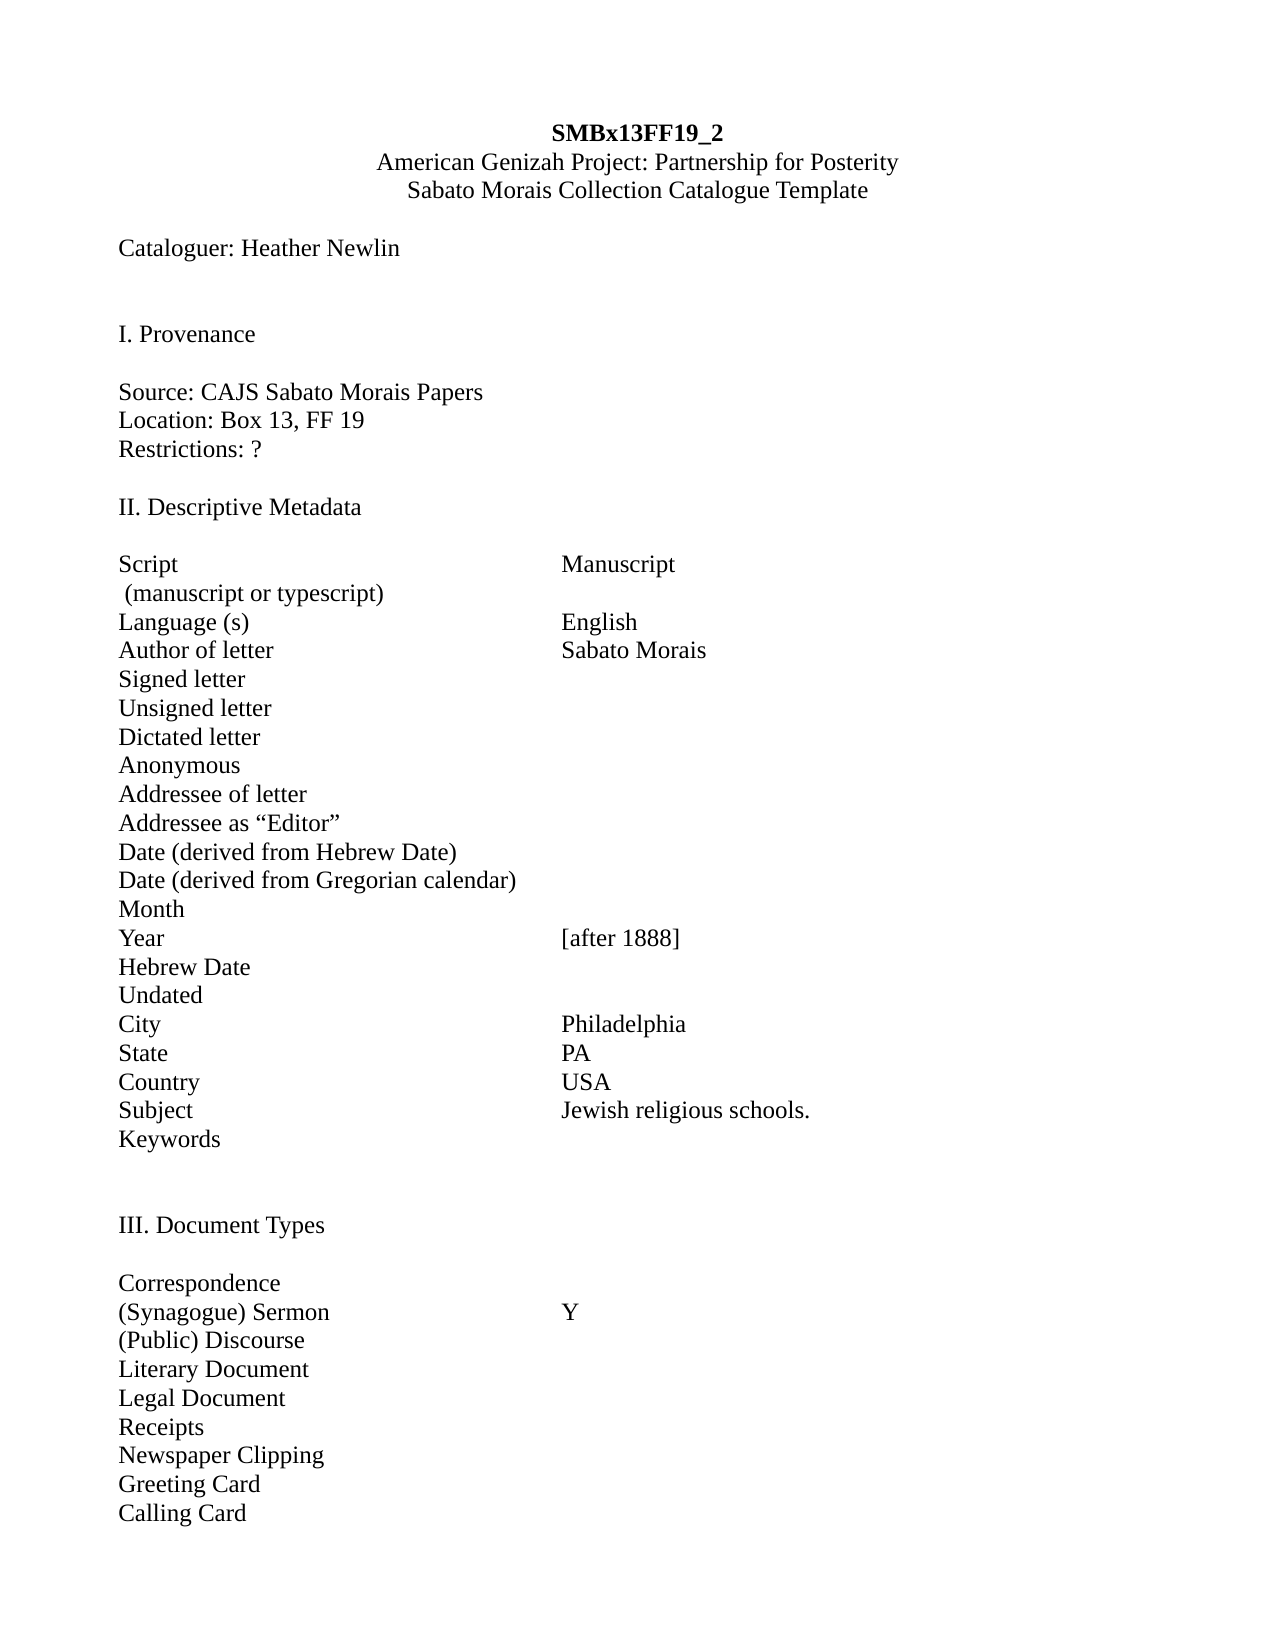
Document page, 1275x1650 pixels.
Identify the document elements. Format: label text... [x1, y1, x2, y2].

text (Synagogue) Sermon Y [118, 1297, 1157, 1326]
text Restrictions: ? [118, 434, 1157, 463]
text III. Document Types [118, 1211, 1157, 1239]
text SMBx13FF19_2 [118, 118, 1157, 147]
text Hebrew Date [118, 952, 1157, 981]
text Calling Card [118, 1498, 1157, 1527]
text Signed letter [118, 664, 1157, 693]
text State PA [118, 1038, 1157, 1067]
text Unsigned letter [118, 693, 1157, 722]
text I. Provenance [118, 319, 1157, 348]
text Receipts [118, 1412, 1157, 1441]
text Keywords [118, 1124, 1157, 1153]
text II. Descriptive Metadata [118, 492, 1157, 521]
text Source: CAJS Sabato Morais Papers [118, 377, 1157, 406]
text Literary Document [118, 1354, 1157, 1383]
text Date (derived from Gregorian calendar) [118, 866, 1157, 894]
text Cataloguer: Heather Newlin [118, 233, 1157, 262]
text Author of letter Sabato Morais [118, 636, 1157, 664]
text Subject Jewish religious schools. [118, 1096, 1157, 1124]
text Month [118, 894, 1157, 923]
text Addressee of letter [118, 779, 1157, 808]
text American Genizah Project: Partnership for Posterity [118, 147, 1157, 176]
text Newspaper Clipping [118, 1441, 1157, 1469]
text Year [after 1888] [118, 923, 1157, 952]
text (manuscript or typescript) [118, 578, 1157, 607]
text Country USA [118, 1067, 1157, 1096]
text Date (derived from Hebrew Date) [118, 837, 1157, 866]
text (Public) Discourse [118, 1326, 1157, 1354]
text Dictated letter [118, 722, 1157, 751]
text City Philadelphia [118, 1009, 1157, 1038]
text Location: Box 13, FF 19 [118, 406, 1157, 434]
text Legal Document [118, 1383, 1157, 1412]
text Correspondence [118, 1268, 1157, 1297]
text Script Manuscript [118, 549, 1157, 578]
text Anonymous [118, 751, 1157, 779]
text Addressee as “Editor” [118, 808, 1157, 837]
text Undated [118, 981, 1157, 1009]
text Language (s) English [118, 607, 1157, 636]
text Greeting Card [118, 1469, 1157, 1498]
text Sabato Morais Collection Catalogue Template [118, 176, 1157, 204]
